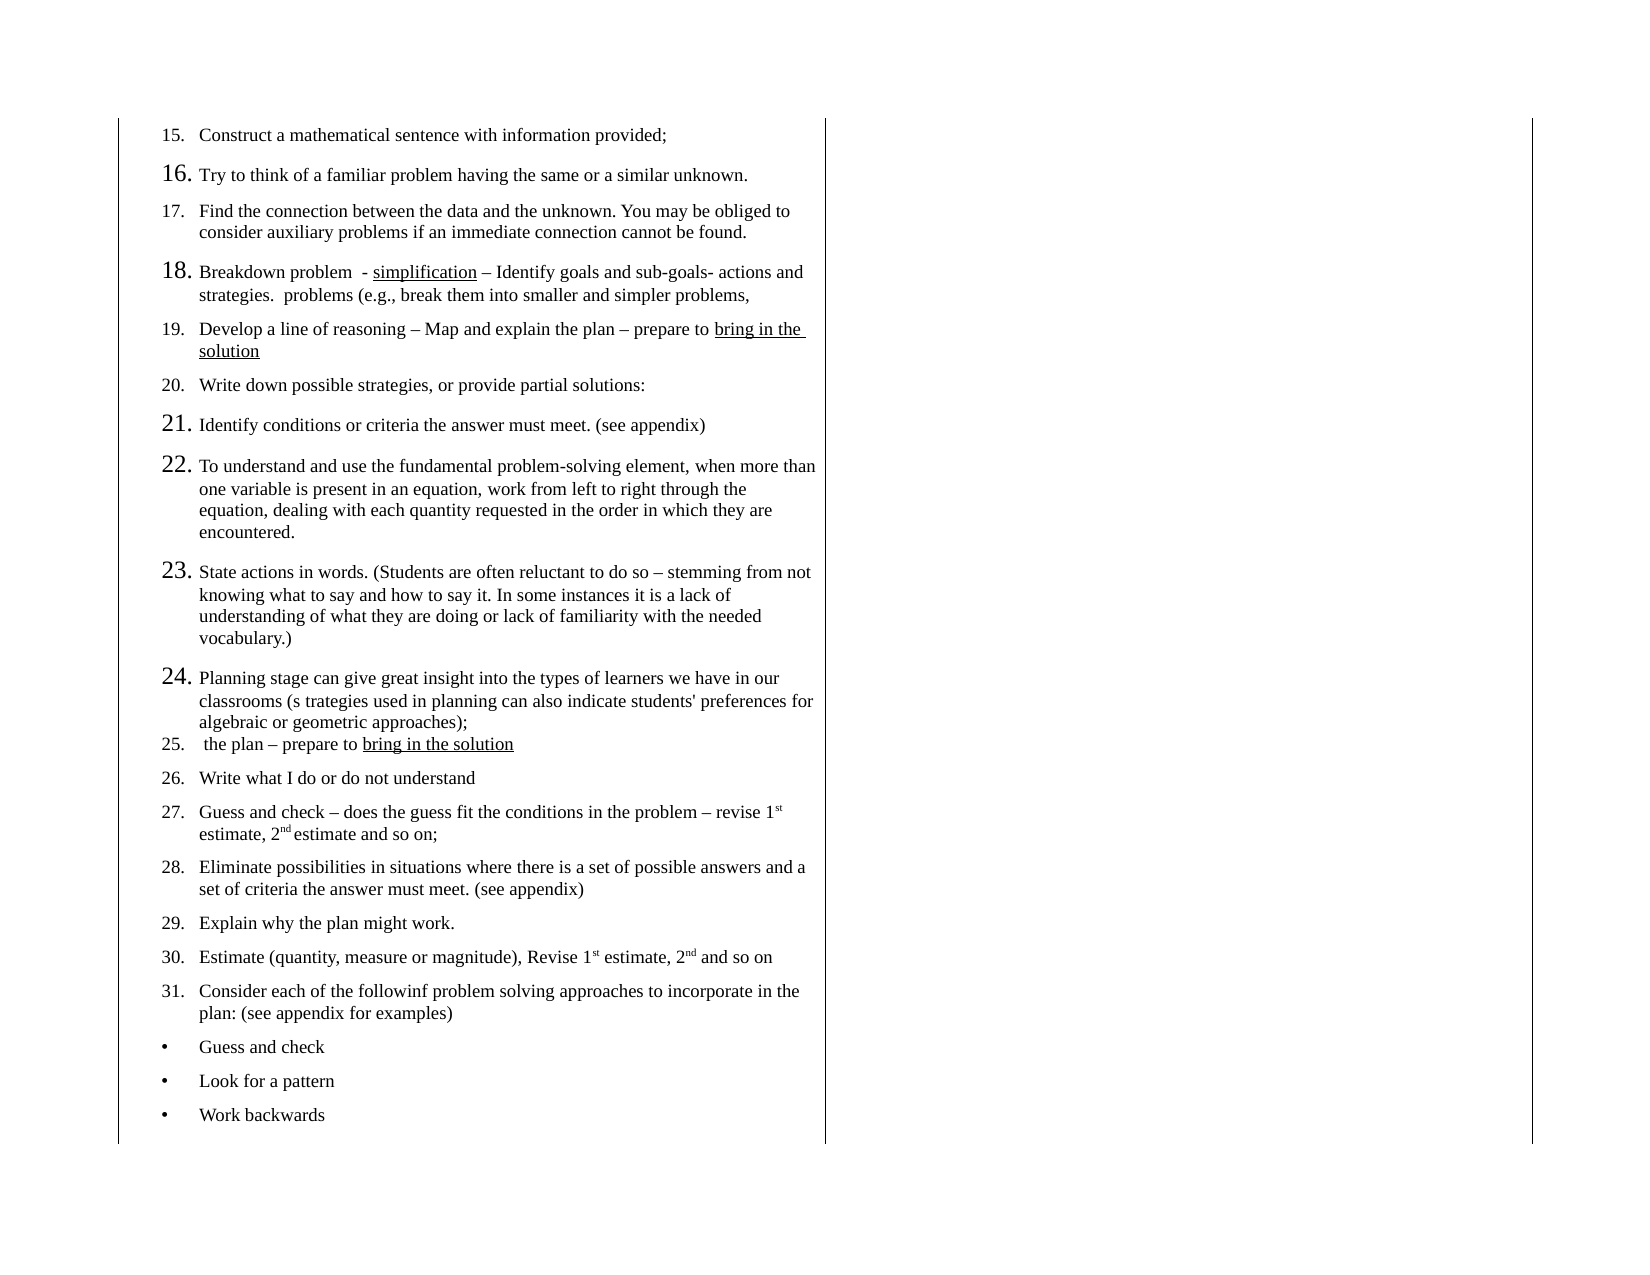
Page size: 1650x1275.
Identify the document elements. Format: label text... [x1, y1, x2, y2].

table_cell [826, 118, 1532, 1144]
table_cell When deciding on methods or procedures to use to solve problems, the first thing you will do is look for clues which is one of the most important skills in solving problems in mathematics. If you begin to solve problems by looking for clue words, you will find that these 'words' often indicate an operation; Review the question and organize information and concepts identified; Look at the unknown! And try to think of a familiar problem having the same or a similar unknown;. Write down any initial equation, if possible; Develop a solution by responding to requests made by the initial equation (this divides the problem into smaller, simpler problems); Look for conditions and criteria - scan through the ifs, ands, buts, assume thats, given thats and so forth to locate them . Responses to the individual requests made by an equation are frequently in the problem statement. Review definitions, theorems or previous content, if needed, to better understand the problem or question Respond in order to the requests made by the starting equation often generates the solution. Problems are self-solving. Translate information (known and unknowns) into appropriate representation -symbols, graphs, tables (see appendix on representations) Draw a visual representation of the problem – picture of what I am thinking. Consider using a picture chart or concept map for developing a mental mode Generate a plan to solve the problem; List different solutions paths to gain a deeper understanding of the problem - allow for the fact that more than one strategy may be needed to solve a given problem and that problems may; List resources needed to answer the question; Construct a mathematical sentence with information provided; Try to think of a familiar problem having the same or a similar unknown. Find the connection between the data and the unknown. You may be obliged to consider auxiliary problems if an immediate connection cannot be found. Breakdown problem - simplification – Identify goals and sub-goals- actions and strategies. problems (e.g., break them into smaller and simpler problems, Develop a line of reasoning – Map and explain the plan – prepare to bring in the solution Write down possible strategies, or provide partial solutions: Identify conditions or criteria the answer must meet. (see appendix) To understand and use the fundamental problem-solving element, when more than one variable is present in an equation, work from left to right through the equation, dealing with each quantity requested in the order in which they are encountered. State actions in words. (Students are often reluctant to do so – stemming from not knowing what to say and how to say it. In some instances it is a lack of understanding of what they are doing or lack of familiarity with the needed vocabulary.) Planning stage can give great insight into the types of learners we have in our classrooms (s trategies used in planning can also indicate students' preferences for algebraic or geometric approaches); the plan – prepare to bring in the solution Write what I do or do not understand Guess and check – does the guess fit the conditions in the problem – revise 1st estimate, 2nd estimate and so on; Eliminate possibilities in situations where there is a set of possible answers and a set of criteria the answer must meet. (see appendix) Explain why the plan might work. Estimate (quantity, measure or magnitude), Revise 1st estimate, 2nd and so on Consider each of the followinf problem solving approaches to incorporate in the plan: (see appendix for examples) Guess and check Look for a pattern Work backwards Make an orderly list Eliminate possibilities Solve a simpler problem Use symmetry Solve an equation Use a model Use a formula Consider special cases making a list acting out the problem guess and check finding a pattern making and using model using formulas choosing an operation [119, 118, 825, 1144]
